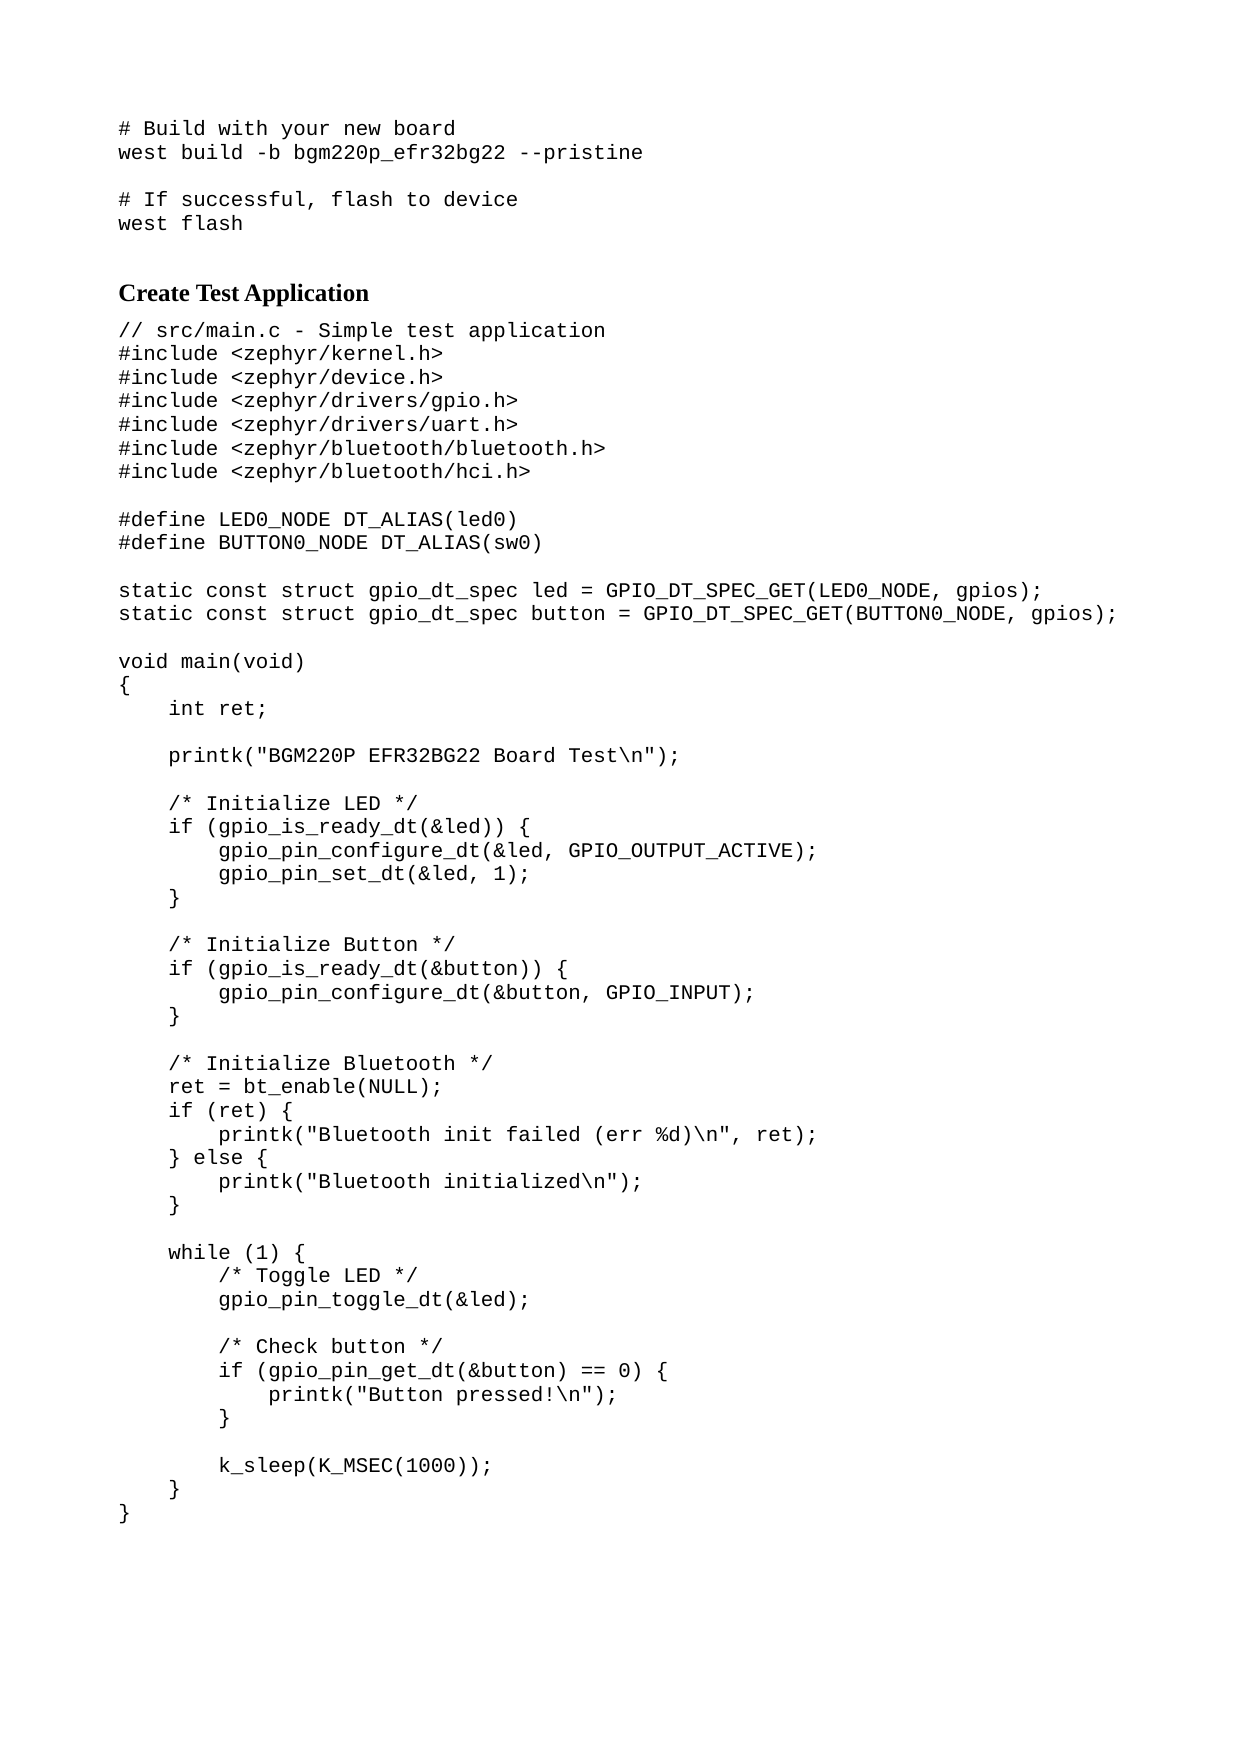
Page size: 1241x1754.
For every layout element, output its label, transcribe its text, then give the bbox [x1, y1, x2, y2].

subtitle Create Test Application [118, 278, 1122, 307]
text k_sleep(K_MSEC(1000)); [118, 1454, 1122, 1478]
text # Build with your new board [118, 118, 1122, 142]
text gpio_pin_toggle_dt(&led); [118, 1289, 1122, 1313]
text /* Initialize Bluetooth */ [118, 1053, 1122, 1076]
text if (gpio_is_ready_dt(&button)) { [118, 958, 1122, 982]
text { [118, 674, 1122, 698]
text printk("BGM220P EFR32BG22 Board Test\n"); [118, 745, 1122, 769]
text } [118, 1005, 1122, 1029]
text } [118, 1478, 1122, 1502]
text #include <zephyr/drivers/gpio.h> [118, 391, 1122, 414]
text #include <zephyr/kernel.h> [118, 343, 1122, 367]
text printk("Bluetooth init failed (err %d)\n", ret); [118, 1123, 1122, 1147]
text #define LED0_NODE DT_ALIAS(led0) [118, 509, 1122, 532]
text static const struct gpio_dt_spec led = GPIO_DT_SPEC_GET(LED0_NODE, gpios); [118, 580, 1122, 603]
text printk("Button pressed!\n"); [118, 1384, 1122, 1407]
text } [118, 887, 1122, 911]
text printk("Bluetooth initialized\n"); [118, 1171, 1122, 1194]
text while (1) { [118, 1242, 1122, 1265]
text gpio_pin_configure_dt(&led, GPIO_OUTPUT_ACTIVE); [118, 840, 1122, 863]
text gpio_pin_set_dt(&led, 1); [118, 863, 1122, 887]
text if (gpio_is_ready_dt(&led)) { [118, 816, 1122, 840]
text } [118, 1407, 1122, 1431]
text if (ret) { [118, 1100, 1122, 1123]
text #include <zephyr/drivers/uart.h> [118, 414, 1122, 438]
text # If successful, flash to device [118, 189, 1122, 213]
text } else { [118, 1147, 1122, 1171]
text west build -b bgm220p_efr32bg22 --pristine [118, 142, 1122, 165]
text west flash [118, 213, 1122, 236]
text ret = bt_enable(NULL); [118, 1076, 1122, 1100]
text static const struct gpio_dt_spec button = GPIO_DT_SPEC_GET(BUTTON0_NODE, gpios); [118, 603, 1122, 627]
text /* Toggle LED */ [118, 1265, 1122, 1289]
text #include <zephyr/device.h> [118, 367, 1122, 391]
text /* Check button */ [118, 1336, 1122, 1360]
text #include <zephyr/bluetooth/hci.h> [118, 461, 1122, 485]
text } [118, 1502, 1122, 1526]
text /* Initialize Button */ [118, 934, 1122, 958]
text #define BUTTON0_NODE DT_ALIAS(sw0) [118, 532, 1122, 556]
text /* Initialize LED */ [118, 792, 1122, 816]
text // src/main.c - Simple test application [118, 319, 1122, 343]
text } [118, 1194, 1122, 1218]
text if (gpio_pin_get_dt(&button) == 0) { [118, 1360, 1122, 1384]
text void main(void) [118, 651, 1122, 674]
text #include <zephyr/bluetooth/bluetooth.h> [118, 438, 1122, 461]
text gpio_pin_configure_dt(&button, GPIO_INPUT); [118, 982, 1122, 1005]
text int ret; [118, 698, 1122, 722]
